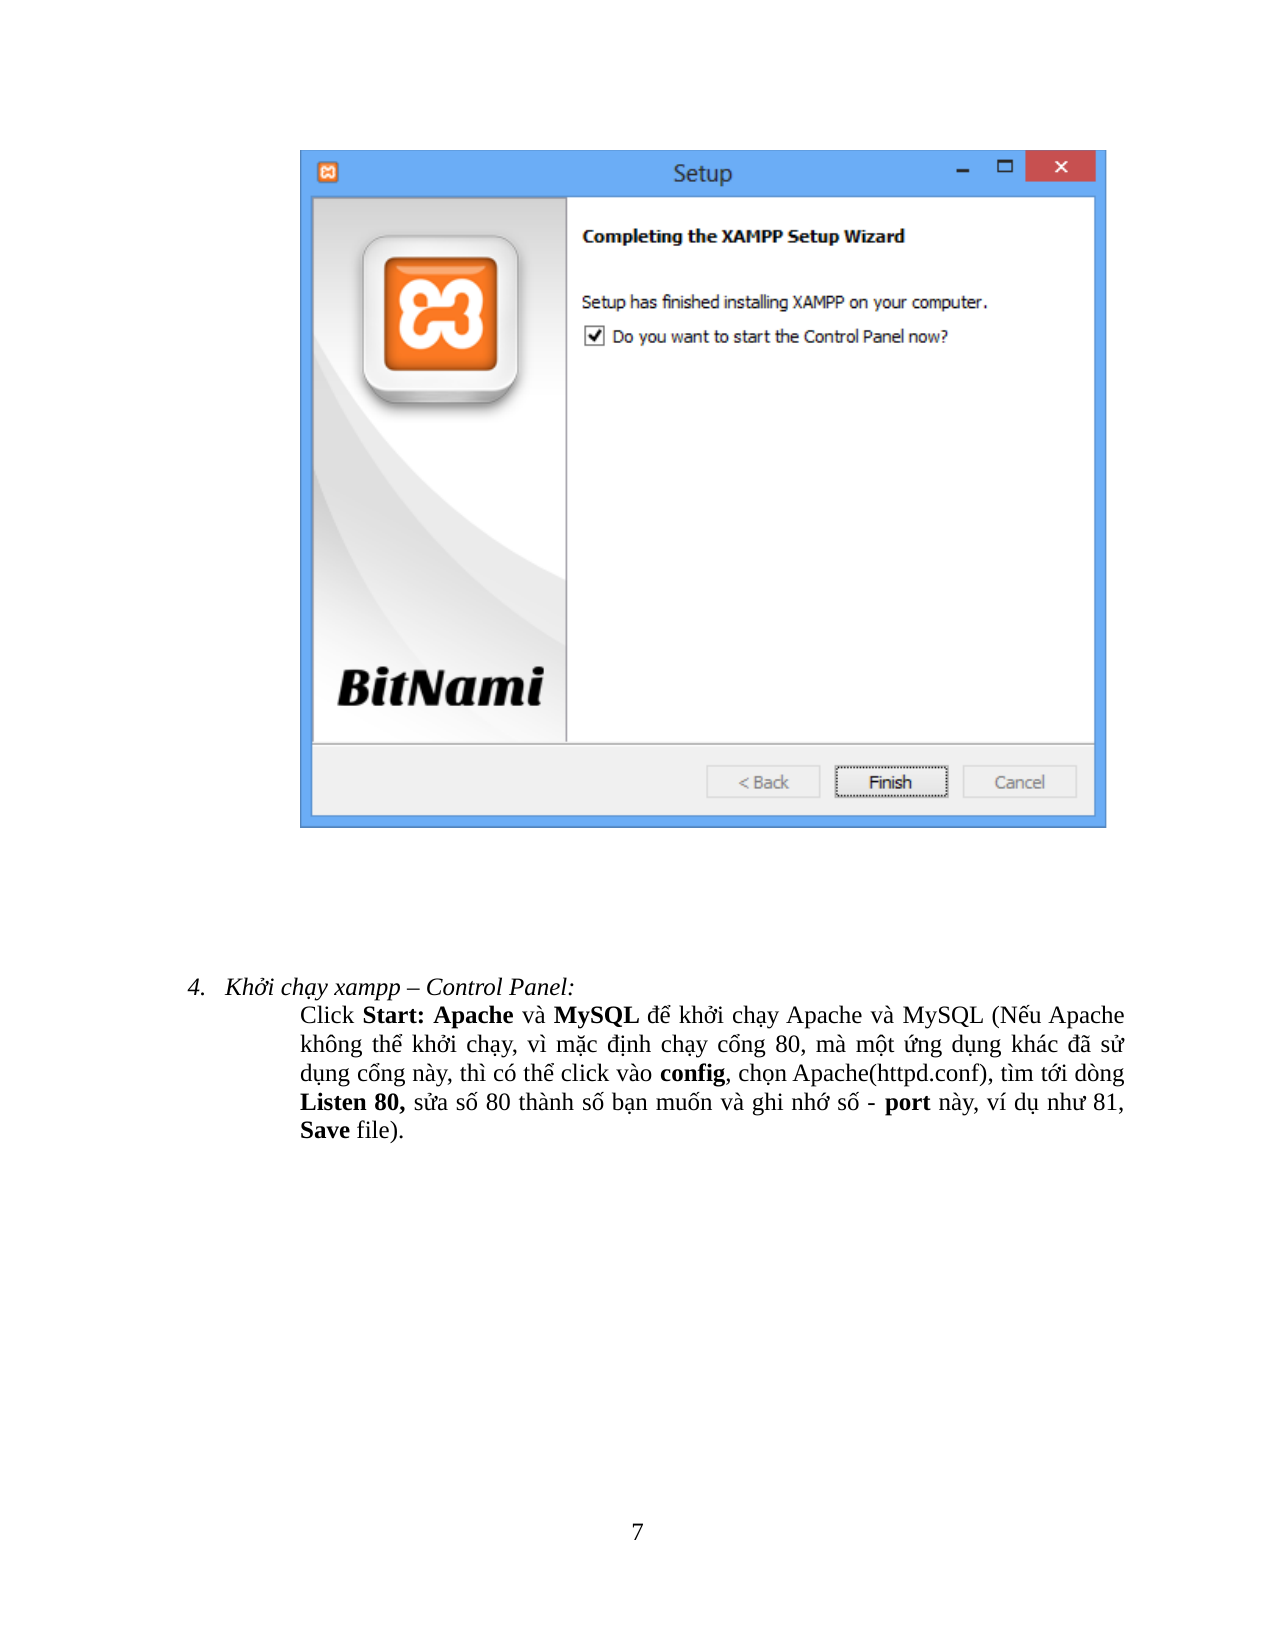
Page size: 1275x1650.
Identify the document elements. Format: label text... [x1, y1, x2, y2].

picture [300, 150, 1107, 828]
list Click Start: Apache và MySQL để khởi chạy Apache và MySQL (Nếu Apache không thể khởi chạy, vì mặc định chạy cổng 80, mà một ứng dụng khác đã sử dụng cổng này, thì có thể click vào config, chọn Apache(httpd.conf), tìm tới dòng Listen 80, sửa số 80 thành số bạn muốn và ghi nhớ số - port này, ví dụ như 81, Save file). [300, 1001, 1125, 1144]
list Khởi chạy xampp – Control Panel: [187, 972, 1125, 1001]
